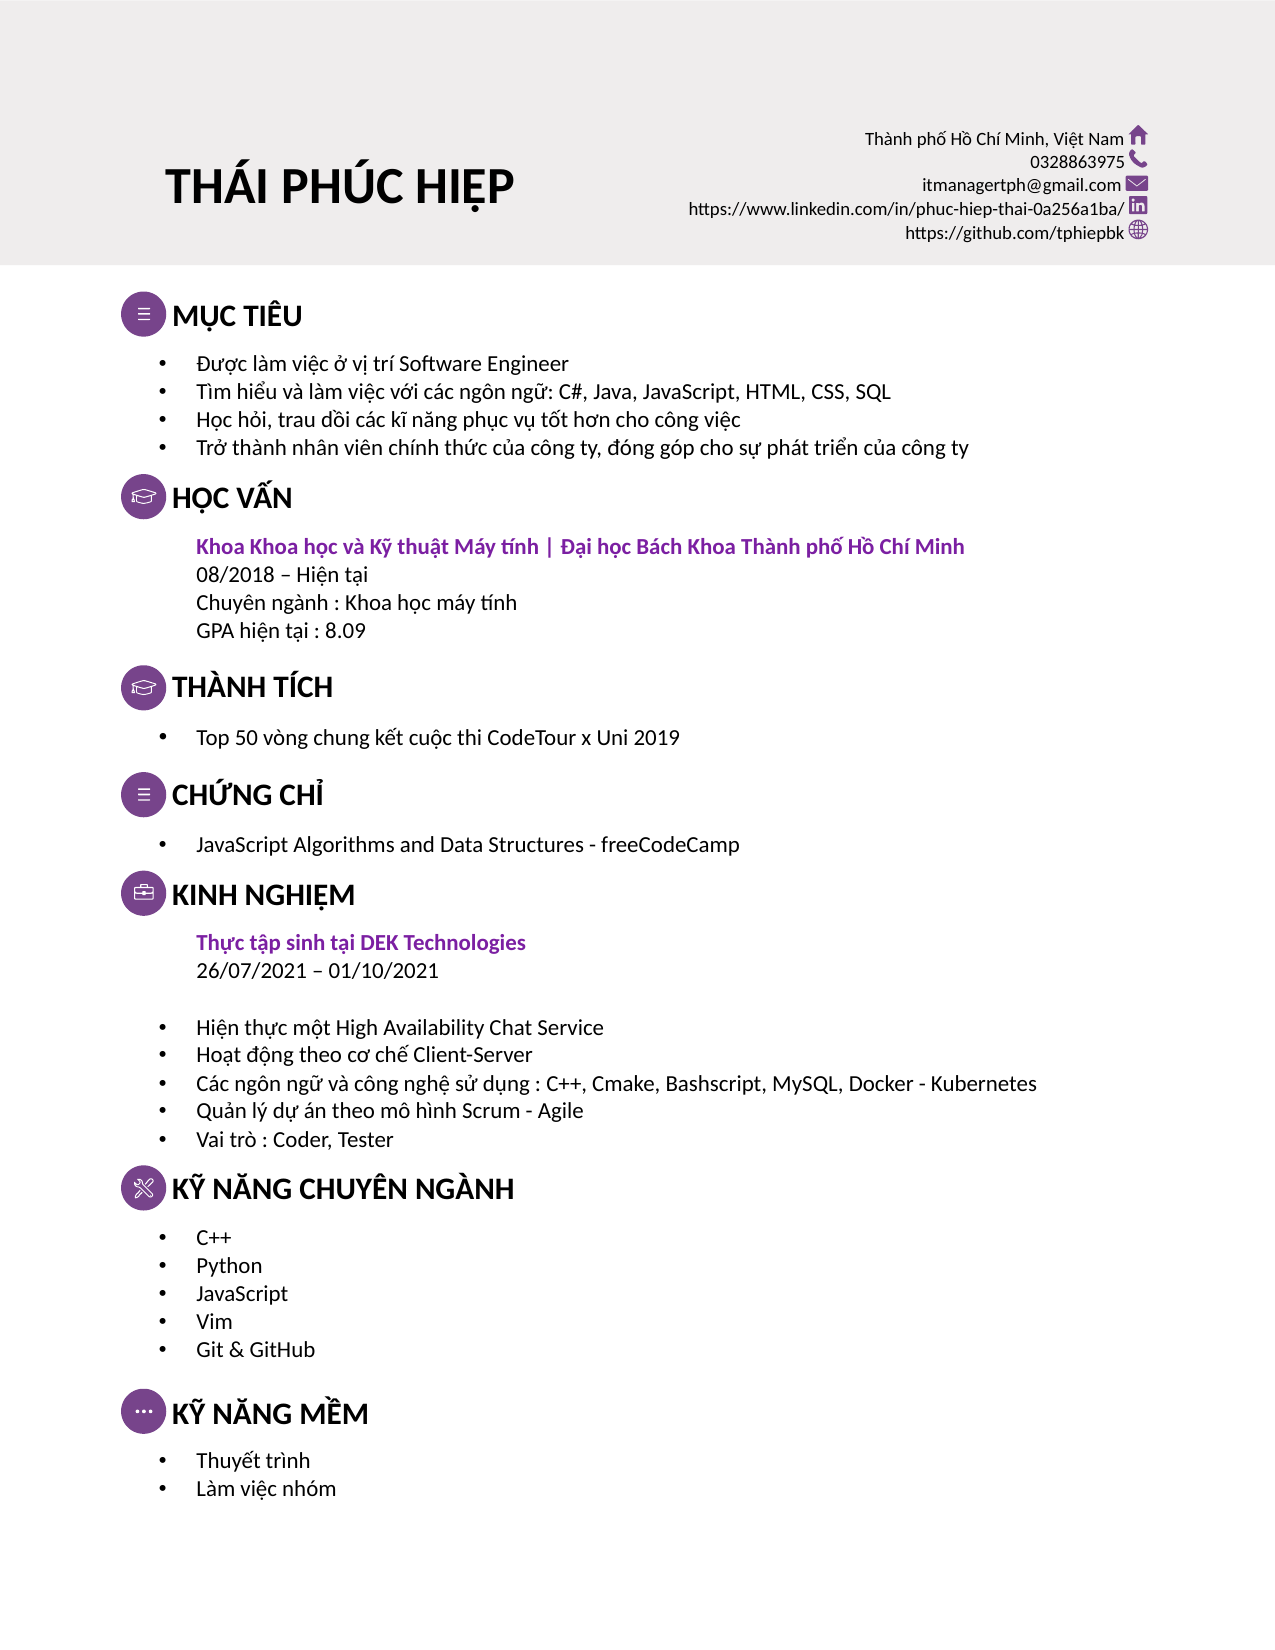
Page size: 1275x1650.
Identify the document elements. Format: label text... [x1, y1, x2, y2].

list Hoạt động theo cơ chế Client-Server [159, 1041, 1154, 1069]
list Hiện thực một High Availability Chat Service [159, 1013, 1154, 1041]
list Làm việc nhóm [159, 1474, 1154, 1503]
text [121, 292, 135, 307]
list Được làm việc ở vị trí Software Engineer [159, 349, 1154, 377]
text [121, 1418, 137, 1434]
text Khoa Khoa học và Kỹ thuật Máy tính | Đại học Bách Khoa Thành phố Hồ Chí Minh [196, 532, 1154, 560]
text KINH NGHIỆM [150, 871, 1154, 916]
list JavaScript Algorithms and Data Structures - freeCodeCamp [159, 830, 1154, 858]
list Trở thành nhân viên chính thức của công ty, đóng góp cho sự phát triển của công ty [159, 433, 1154, 461]
list JavaScript [159, 1279, 1154, 1307]
list Tìm hiểu và làm việc với các ngôn ngữ: C#, Java, JavaScript, HTML, CSS, SQL [159, 377, 1154, 405]
list Vai trò : Coder, Tester [159, 1125, 1154, 1153]
text [121, 321, 138, 337]
text HỌC VẤN [150, 474, 1154, 519]
text [121, 801, 136, 817]
list Python [159, 1251, 1154, 1279]
text CHỨNG CHỈ [150, 772, 1154, 817]
list Thuyết trình [159, 1447, 1154, 1474]
text [121, 871, 136, 886]
list Các ngôn ngữ và công nghệ sử dụng : C++, Cmake, Bashscript, MySQL, Docker - Kubernetes [159, 1069, 1154, 1097]
list C++ [159, 1223, 1154, 1251]
text MỤC TIÊU [149, 292, 1154, 337]
text 08/2018 – Hiện tại [196, 560, 1154, 588]
list Học hỏi, trau dồi các kĩ năng phục vụ tốt hơn cho công việc [159, 405, 1154, 433]
text Chuyên ngành : Khoa học máy tính [196, 588, 1154, 616]
text [121, 772, 137, 788]
text [121, 1389, 136, 1404]
list Vim [159, 1307, 1154, 1335]
text Thực tập sinh tại DEK Technologies [196, 928, 1154, 957]
text KỸ NĂNG MỀM [150, 1389, 1154, 1434]
text THÀNH TÍCH [121, 657, 1154, 710]
text [121, 474, 137, 490]
list Top 50 vòng chung kết cuộc thi CodeTour x Uni 2019 [159, 723, 1154, 751]
list Quản lý dự án theo mô hình Scrum - Agile [159, 1097, 1154, 1125]
list Git & GitHub [159, 1335, 1154, 1363]
text [121, 900, 137, 916]
text GPA hiện tại : 8.09 [196, 616, 1154, 644]
text 26/07/2021 – 01/10/2021 [196, 957, 1154, 984]
text [121, 503, 136, 519]
text KỸ NĂNG CHUYÊN NGÀNH [149, 1165, 1154, 1211]
